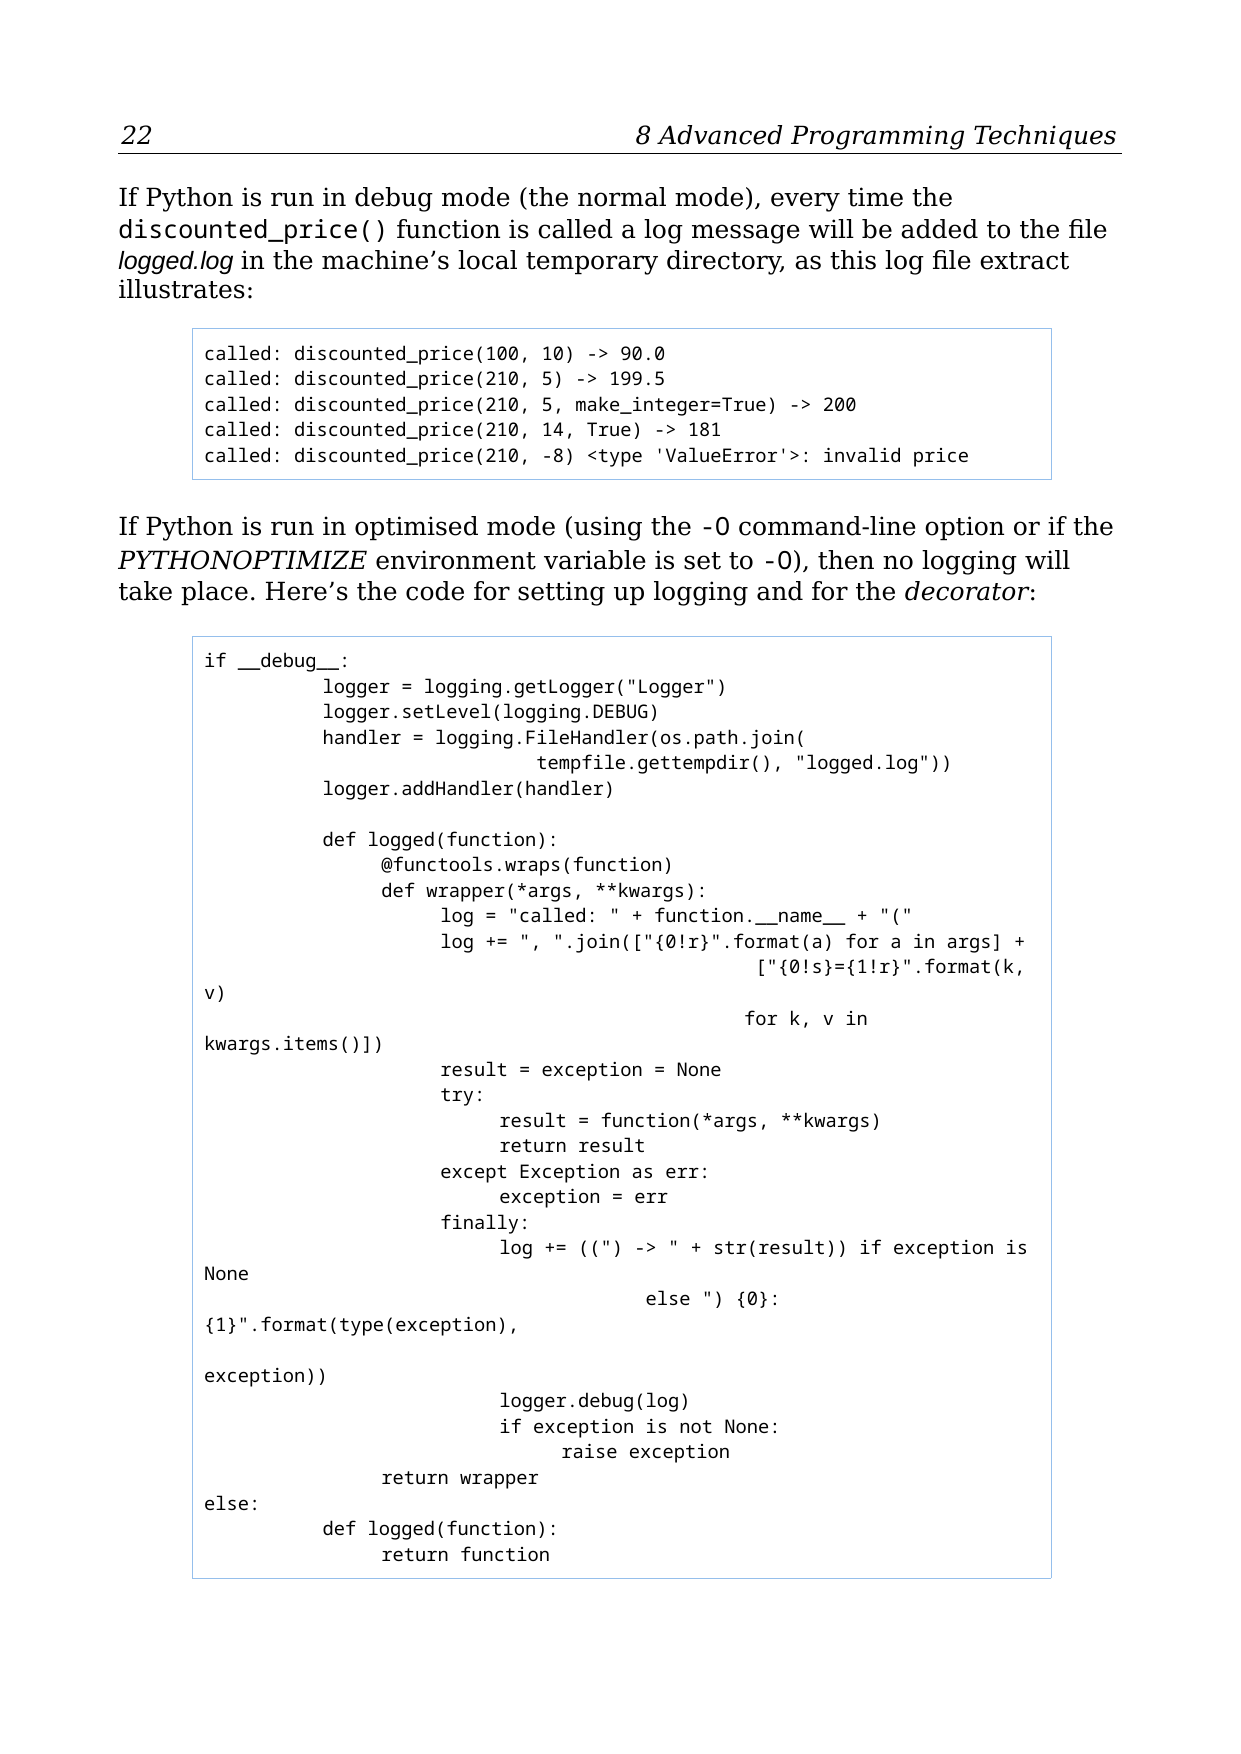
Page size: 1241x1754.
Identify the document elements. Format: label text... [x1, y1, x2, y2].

text logger.addHandler(handler) [193, 763, 1051, 789]
text def logged(function): [193, 1503, 1051, 1529]
text log += ((") -> " + str(result)) if exception is None [193, 1223, 1051, 1274]
text log = "called: " + function.__name__ + "(" [193, 891, 1051, 916]
text exception = err [193, 1172, 1051, 1197]
text called: discounted_price(210, -8) <type 'ValueError'>: invalid price [193, 430, 1051, 479]
text else ") {0}: {1}".format(type(exception), [193, 1274, 1051, 1325]
text result = exception = None [193, 1044, 1051, 1069]
text If Python is run in debug mode (the normal mode), every time the discounted_price() function is called a log message will be added to the file logged.log in the machine’s local temporary directory, as this log file extract illustrates: [118, 183, 1122, 304]
text return wrapper [193, 1452, 1051, 1478]
text logger.setLevel(logging.DEBUG) [193, 687, 1051, 712]
text If Python is run in optimised mode (using the -O command-line option or if the PYTHONOPTIMIZE environment variable is set to -O), then no logging will take place. Here’s the code for setting up logging and for the decorator: [118, 509, 1122, 606]
text log += ", ".join(["{0!r}".format(a) for a in args] + [193, 916, 1051, 942]
text return result [193, 1121, 1051, 1146]
text finally: [193, 1197, 1051, 1223]
text @functools.wraps(function) [193, 840, 1051, 865]
text called: discounted_price(210, 14, True) -> 181 [193, 405, 1051, 430]
text logger = logging.getLogger("Logger") [193, 661, 1051, 687]
text else: [193, 1478, 1051, 1503]
text handler = logging.FileHandler(os.path.join( [193, 712, 1051, 738]
text called: discounted_price(210, 5) -> 199.5 [193, 354, 1051, 379]
text except Exception as err: [193, 1146, 1051, 1172]
text try: [193, 1069, 1051, 1095]
text return function [193, 1529, 1051, 1578]
text if __debug__: [193, 637, 1051, 661]
text called: discounted_price(210, 5, make_integer=True) -> 200 [193, 379, 1051, 405]
text raise exception [193, 1427, 1051, 1452]
text if exception is not None: [193, 1401, 1051, 1427]
text result = function(*args, **kwargs) [193, 1095, 1051, 1121]
text def wrapper(*args, **kwargs): [193, 865, 1051, 891]
text for k, v in kwargs.items()]) [193, 993, 1051, 1044]
text tempfile.gettempdir(), "logged.log")) [193, 738, 1051, 763]
text called: discounted_price(100, 10) -> 90.0 [193, 329, 1051, 354]
text ["{0!s}={1!r}".format(k, v) [193, 942, 1051, 993]
text exception)) [193, 1325, 1051, 1376]
text def logged(function): [193, 814, 1051, 840]
text logger.debug(log) [193, 1376, 1051, 1401]
